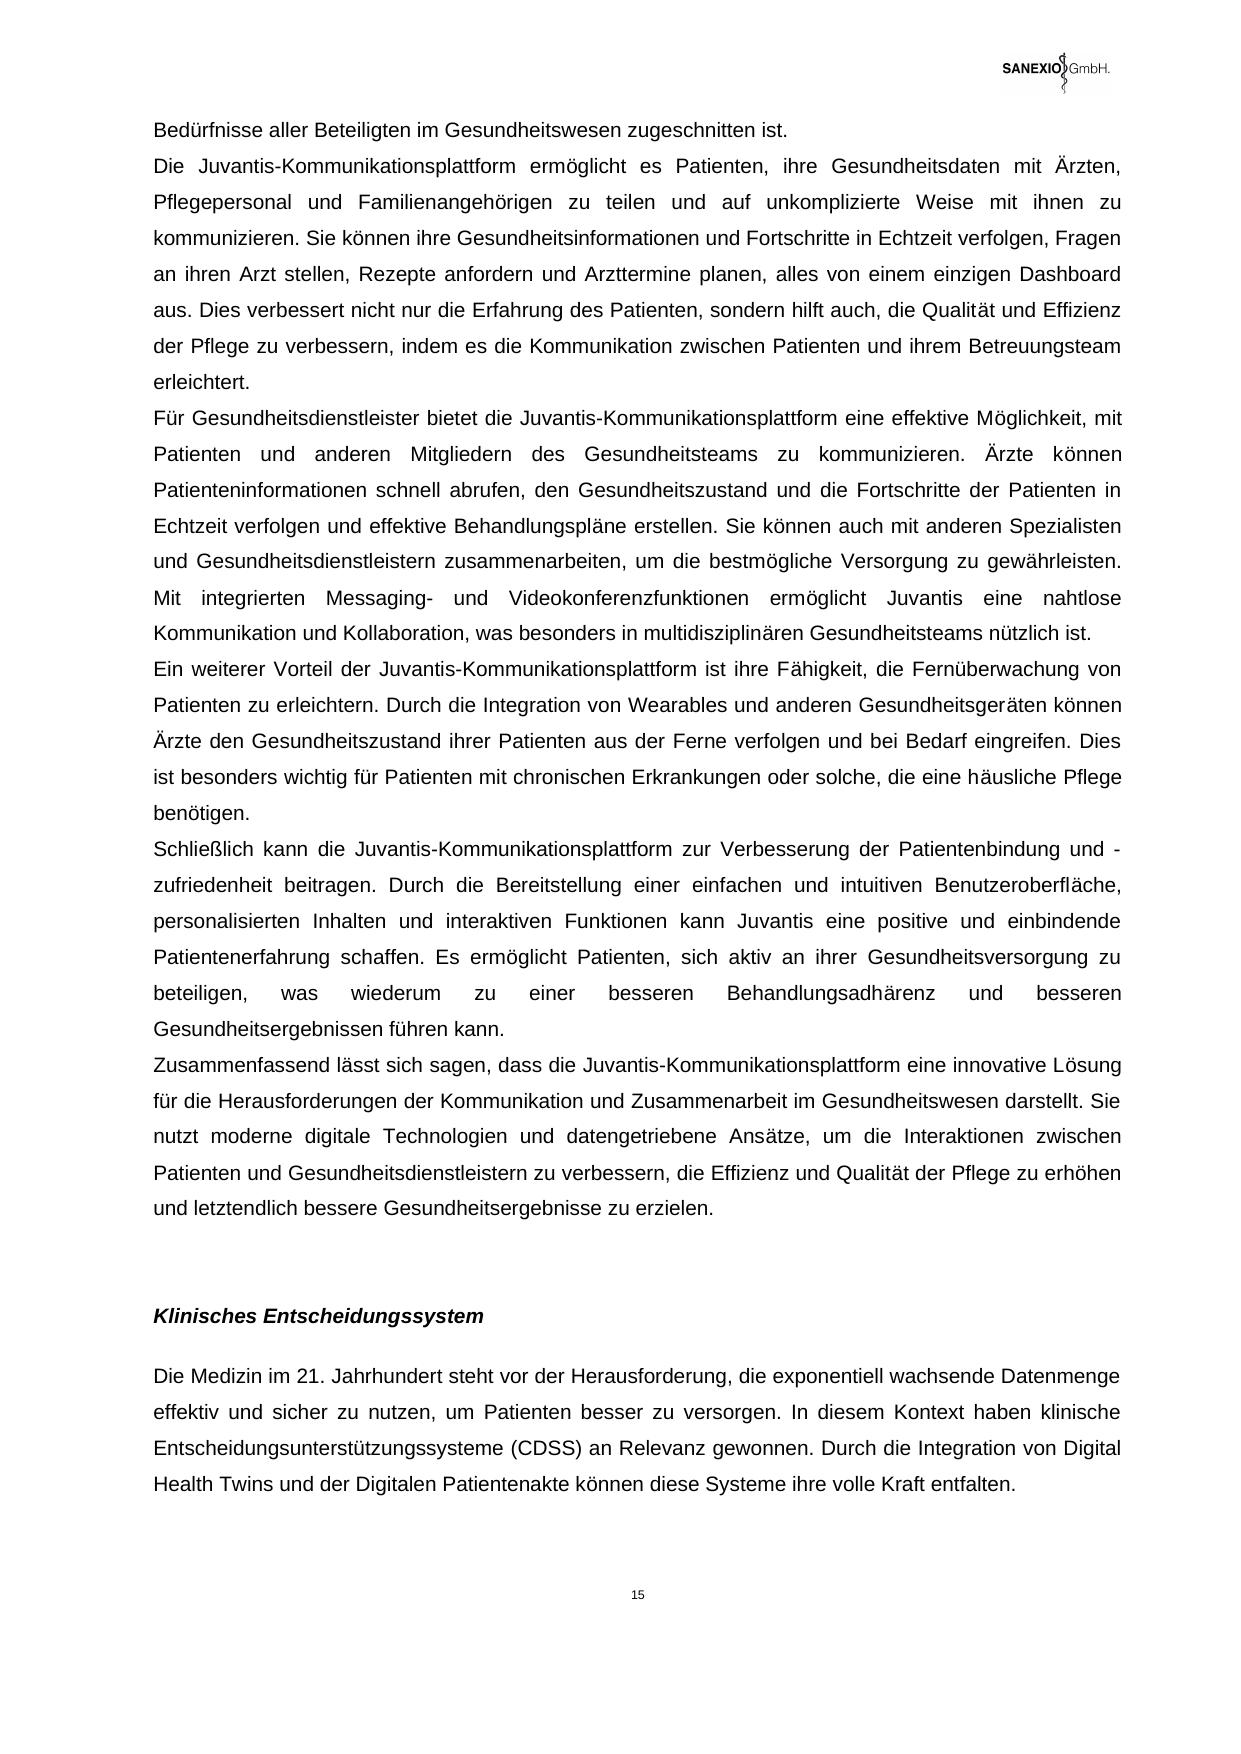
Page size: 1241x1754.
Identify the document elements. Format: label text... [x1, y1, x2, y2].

text Zusammenfassend lässt sich sagen, dass die Juvantis-Kommunikationsplattform eine innovative Lösung für die Herausforderungen der Kommunikation und Zusammenarbeit im Gesundheitswesen darstellt. Sie nutzt moderne digitale Technologien und datengetriebene Ansätze, um die Interaktionen zwischen Patienten und Gesundheitsdienstleistern zu verbessern, die Effizienz und Qualität der Pflege zu erhöhen und letztendlich bessere Gesundheitsergebnisse zu erzielen. [153, 1052, 1122, 1220]
text Bedürfnisse aller Beteiligten im Gesundheitswesen zugeschnitten ist. [153, 118, 1122, 142]
text Die Juvantis-Kommunikationsplattform ermöglicht es Patienten, ihre Gesundheitsdaten mit Ärzten, Pflegepersonal und Familienangehörigen zu teilen und auf unkomplizierte Weise mit ihnen zu kommunizieren. Sie können ihre Gesundheitsinformationen und Fortschritte in Echtzeit verfolgen, Fragen an ihren Arzt stellen, Rezepte anfordern und Arzttermine planen, alles von einem einzigen Dashboard aus. Dies verbessert nicht nur die Erfahrung des Patienten, sondern hilft auch, die Qualität und Effizienz der Pflege zu verbessern, indem es die Kommunikation zwischen Patienten und ihrem Betreuungsteam erleichtert. [153, 154, 1122, 394]
subtitle Klinisches Entscheidungssystem [153, 1304, 1122, 1328]
text Schließlich kann die Juvantis-Kommunikationsplattform zur Verbesserung der Patientenbindung und -zufriedenheit beitragen. Durch die Bereitstellung einer einfachen und intuitiven Benutzeroberfläche, personalisierten Inhalten und interaktiven Funktionen kann Juvantis eine positive und einbindende Patientenerfahrung schaffen. Es ermöglicht Patienten, sich aktiv an ihrer Gesundheitsversorgung zu beteiligen, was wiederum zu einer besseren Behandlungsadhärenz und besseren Gesundheitsergebnissen führen kann. [153, 837, 1122, 1041]
text Ein weiterer Vorteil der Juvantis-Kommunikationsplattform ist ihre Fähigkeit, die Fernüberwachung von Patienten zu erleichtern. Durch die Integration von Wearables und anderen Gesundheitsgeräten können Ärzte den Gesundheitszustand ihrer Patienten aus der Ferne verfolgen und bei Bedarf eingreifen. Dies ist besonders wichtig für Patienten mit chronischen Erkrankungen oder solche, die eine häusliche Pflege benötigen. [153, 657, 1122, 825]
text Für Gesundheitsdienstleister bietet die Juvantis-Kommunikationsplattform eine effektive Möglichkeit, mit Patienten und anderen Mitgliedern des Gesundheitsteams zu kommunizieren. Ärzte können Patienteninformationen schnell abrufen, den Gesundheitszustand und die Fortschritte der Patienten in Echtzeit verfolgen und effektive Behandlungspläne erstellen. Sie können auch mit anderen Spezialisten und Gesundheitsdienstleistern zusammenarbeiten, um die bestmögliche Versorgung zu gewährleisten. Mit integrierten Messaging- und Videokonferenzfunktionen ermöglicht Juvantis eine nahtlose Kommunikation und Kollaboration, was besonders in multidisziplinären Gesundheitsteams nützlich ist. [153, 406, 1122, 645]
picture [1002, 52, 1110, 94]
text Die Medizin im 21. Jahrhundert steht vor der Herausforderung, die exponentiell wachsende Datenmenge effektiv und sicher zu nutzen, um Patienten besser zu versorgen. In diesem Kontext haben klinische Entscheidungsunterstützungssysteme (CDSS) an Relevanz gewonnen. Durch die Integration von Digital Health Twins und der Digitalen Patientenakte können diese Systeme ihre volle Kraft entfalten. [153, 1364, 1122, 1496]
